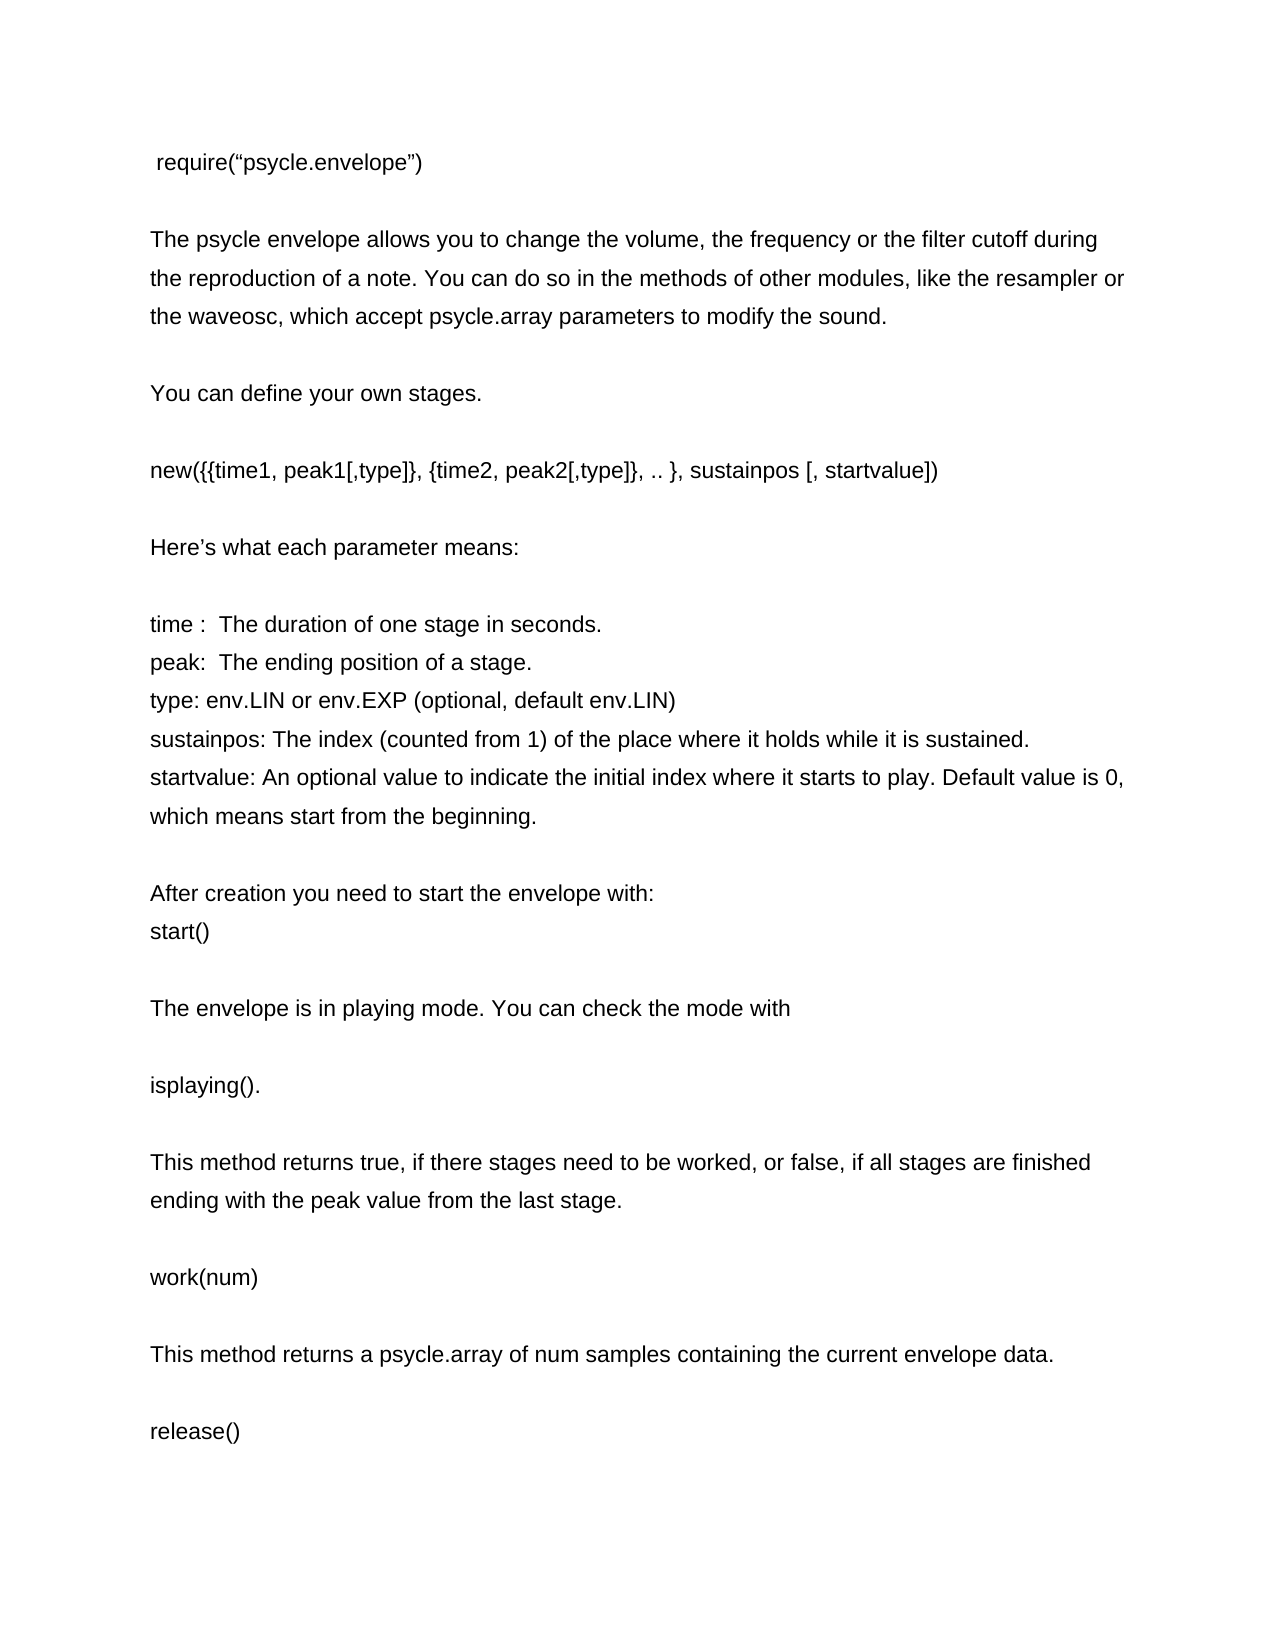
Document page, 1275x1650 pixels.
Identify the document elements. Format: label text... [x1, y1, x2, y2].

text You can define your own stages. [150, 381, 1125, 406]
text type: env.LIN or env.EXP (optional, default env.LIN) [150, 688, 1125, 714]
text After creation you need to start the envelope with: [150, 880, 1125, 906]
text sustainpos: The index (counted from 1) of the place where it holds while it is sustained. [150, 727, 1125, 752]
text This method returns true, if there stages need to be worked, or false, if all stages are finished ending with the peak value from the last stage. [150, 1149, 1125, 1213]
text peak: The ending position of a stage. [150, 650, 1125, 675]
text startvalue: An optional value to indicate the initial index where it starts to play. Default value is 0, which means start from the beginning. [150, 765, 1125, 829]
text release() [150, 1418, 1125, 1444]
text The psycle envelope allows you to change the volume, the frequency or the filter cutoff during the reproduction of a note. You can do so in the methods of other modules, like the resampler or the waveosc, which accept psycle.array parameters to modify the sound. [150, 227, 1125, 329]
text This method returns a psycle.array of num samples containing the current envelope data. [150, 1342, 1125, 1367]
text isplaying(). [150, 1072, 1125, 1098]
text The envelope is in playing mode. You can check the mode with [150, 996, 1125, 1021]
text time : The duration of one stage in seconds. [150, 611, 1125, 637]
text work(num) [150, 1265, 1125, 1290]
text start() [150, 919, 1125, 944]
text new({{time1, peak1[,type]}, {time2, peak2[,type]}, .. }, sustainpos [, startvalue]) [150, 457, 1125, 483]
text Here’s what each parameter means: [150, 534, 1125, 560]
text require(“psycle.envelope”) [150, 150, 1125, 176]
